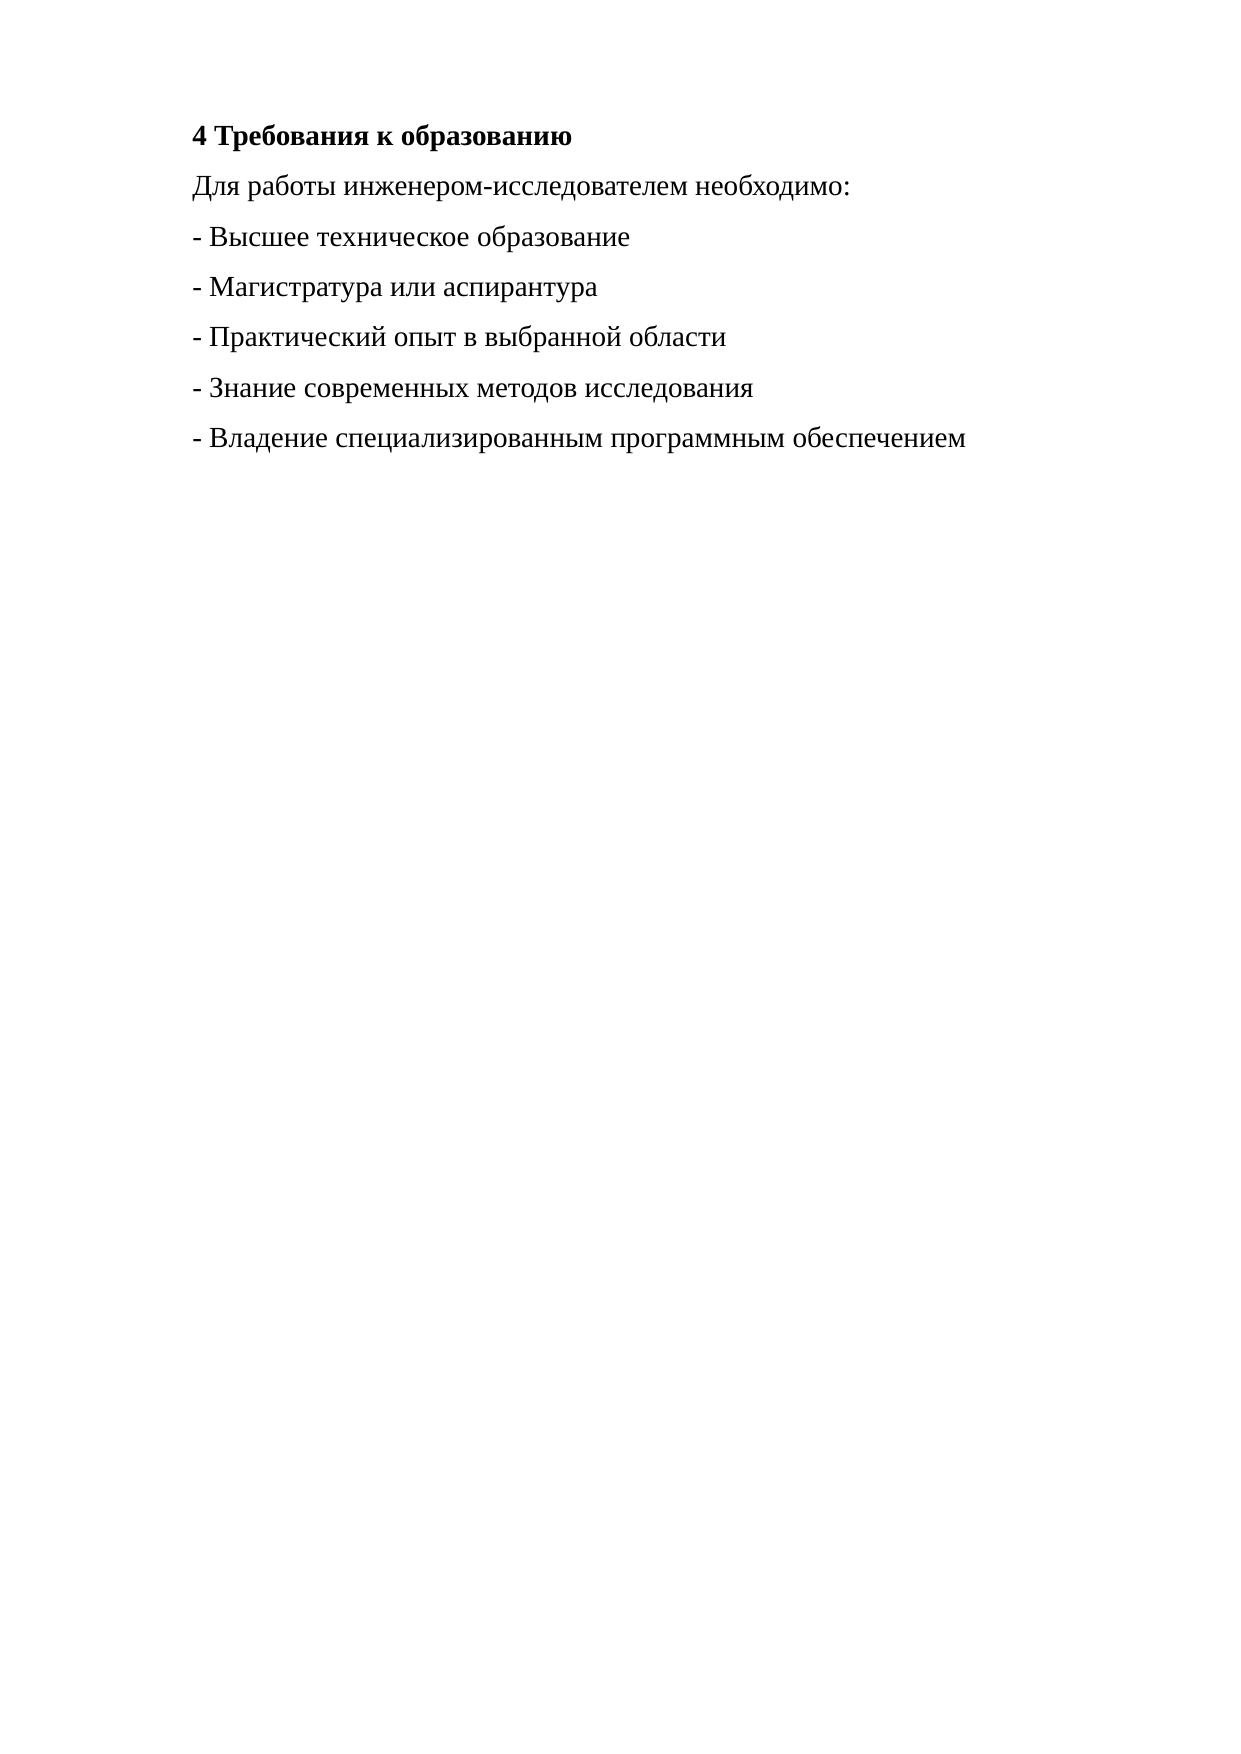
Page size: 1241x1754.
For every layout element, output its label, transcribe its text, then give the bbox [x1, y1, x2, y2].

subtitle Требования к образованию [118, 118, 1122, 152]
text - Высшее техническое образование [118, 219, 1122, 252]
text - Практический опыт в выбранной области [118, 319, 1122, 353]
text - Владение специализированным программным обеспечением [118, 420, 1122, 453]
text Для работы инженером-исследователем необходимо: [118, 168, 1122, 202]
text - Магистратура или аспирантура [118, 269, 1122, 303]
text - Знание современных методов исследования [118, 370, 1122, 403]
